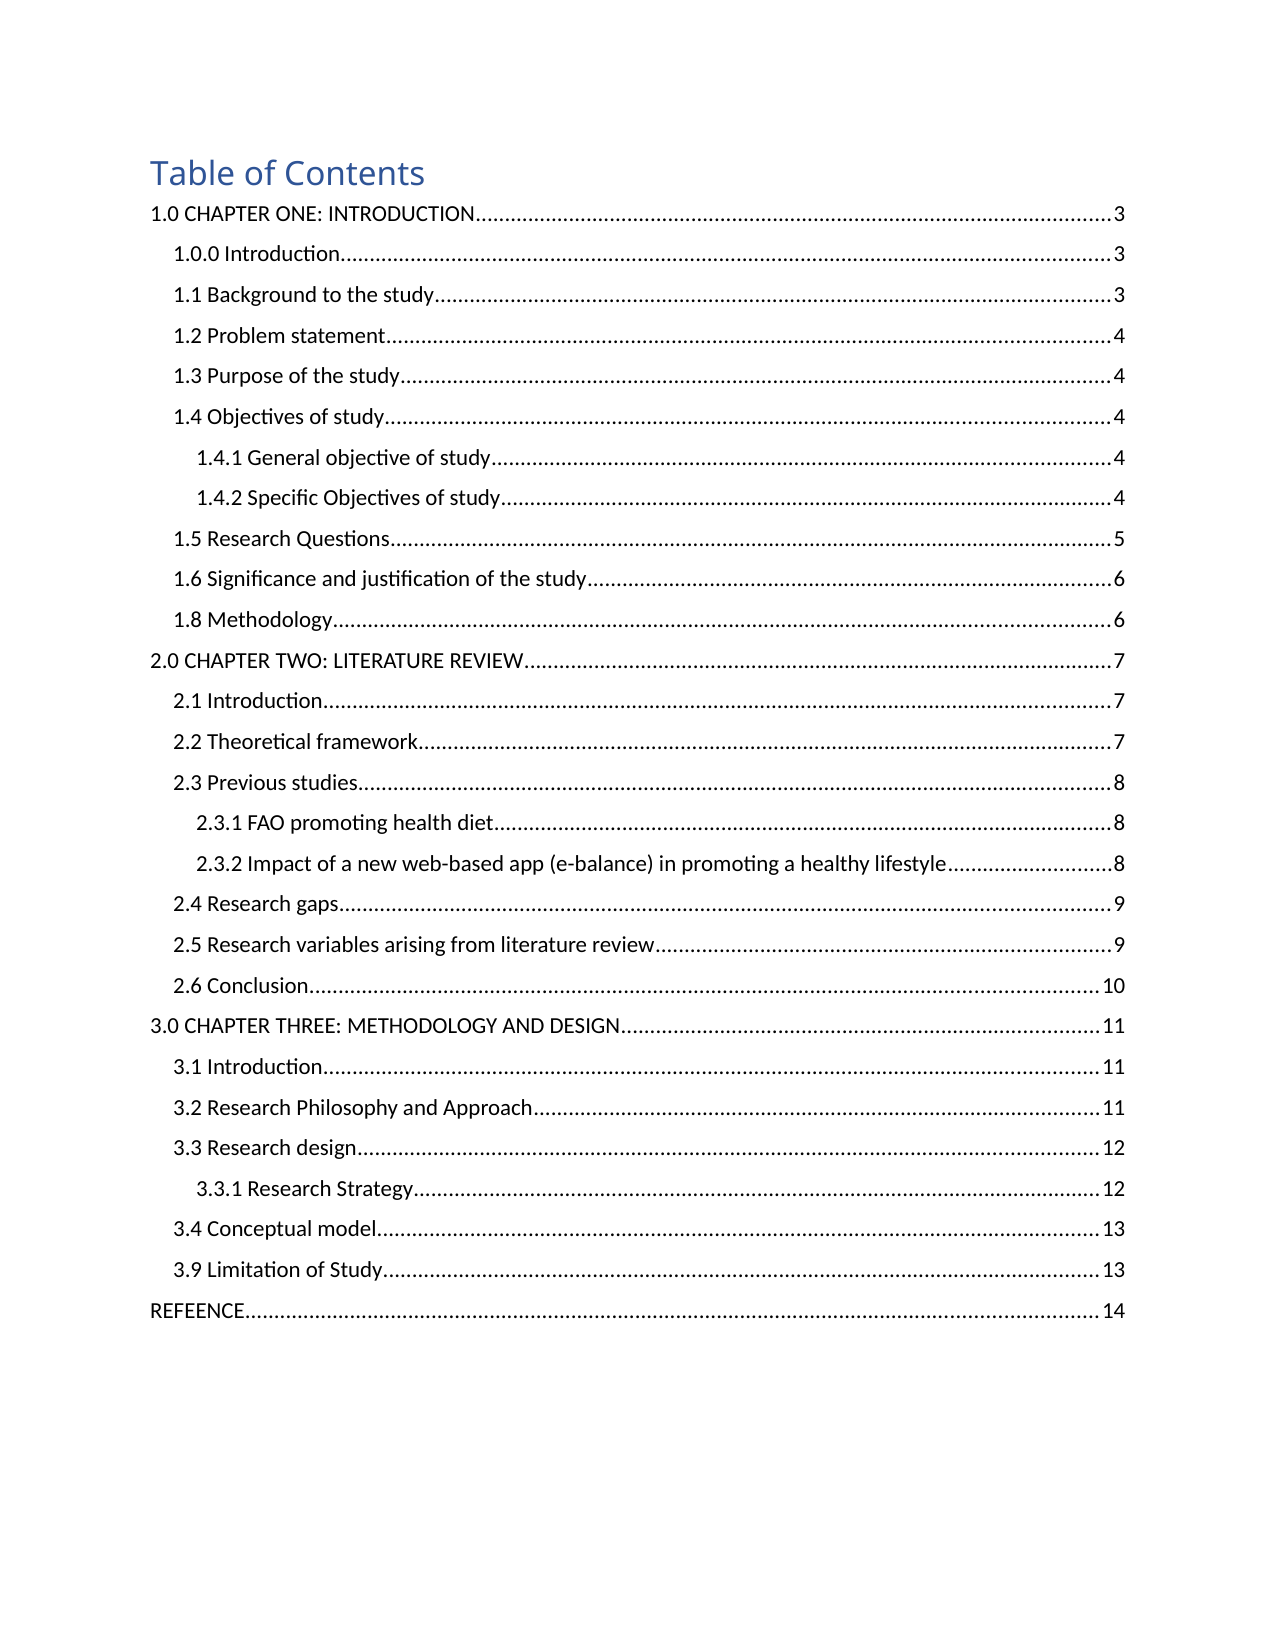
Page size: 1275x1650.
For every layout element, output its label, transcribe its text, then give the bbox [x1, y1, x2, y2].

text 1.4 Objectives of study 4 [173, 402, 1125, 430]
text 1.4.2 Specific Objectives of study 4 [196, 483, 1125, 511]
text 1.6 Significance and justification of the study 6 [173, 564, 1125, 593]
text 1.0.0 Introduction 3 [173, 239, 1125, 268]
text 3.4 Conceptual model. 13 [173, 1214, 1125, 1243]
text 3.3.1 Research Strategy 12 [196, 1174, 1125, 1202]
text 2.6 Conclusion 10 [173, 971, 1125, 999]
text 2.5 Research variables arising from literature review 9 [173, 930, 1125, 958]
text 2.0 CHAPTER TWO: LITERATURE REVIEW 7 [150, 646, 1125, 674]
text 2.3 Previous studies 8 [173, 768, 1125, 796]
text 3.1 Introduction 11 [173, 1052, 1125, 1080]
text 3.2 Research Philosophy and Approach 11 [173, 1093, 1125, 1121]
text 1.4.1 General objective of study 4 [196, 443, 1125, 471]
text 3.0 CHAPTER THREE: METHODOLOGY AND DESIGN 11 [150, 1011, 1125, 1039]
text 1.8 Methodology 6 [173, 605, 1125, 633]
text 2.1 Introduction 7 [173, 686, 1125, 714]
text 1.1 Background to the study 3 [173, 280, 1125, 308]
text 3.9 Limitation of Study 13 [173, 1255, 1125, 1283]
text 1.3 Purpose of the study 4 [173, 361, 1125, 389]
text 2.2 Theoretical framework 7 [173, 727, 1125, 755]
text 2.3.1 FAO promoting health diet 8 [196, 808, 1125, 836]
text 3.3 Research design 12 [173, 1133, 1125, 1161]
text 2.4 Research gaps 9 [173, 889, 1125, 918]
subtitle Table of Contents [150, 150, 1125, 195]
text 1.2 Problem statement 4 [173, 321, 1125, 349]
text 1.0 CHAPTER ONE: INTRODUCTION 3 [150, 199, 1125, 227]
text REFEENCE 14 [150, 1296, 1125, 1324]
text 1.5 Research Questions 5 [173, 524, 1125, 552]
text 2.3.2 Impact of a new web-based app (e-balance) in promoting a healthy lifestyle 8 [196, 849, 1125, 877]
